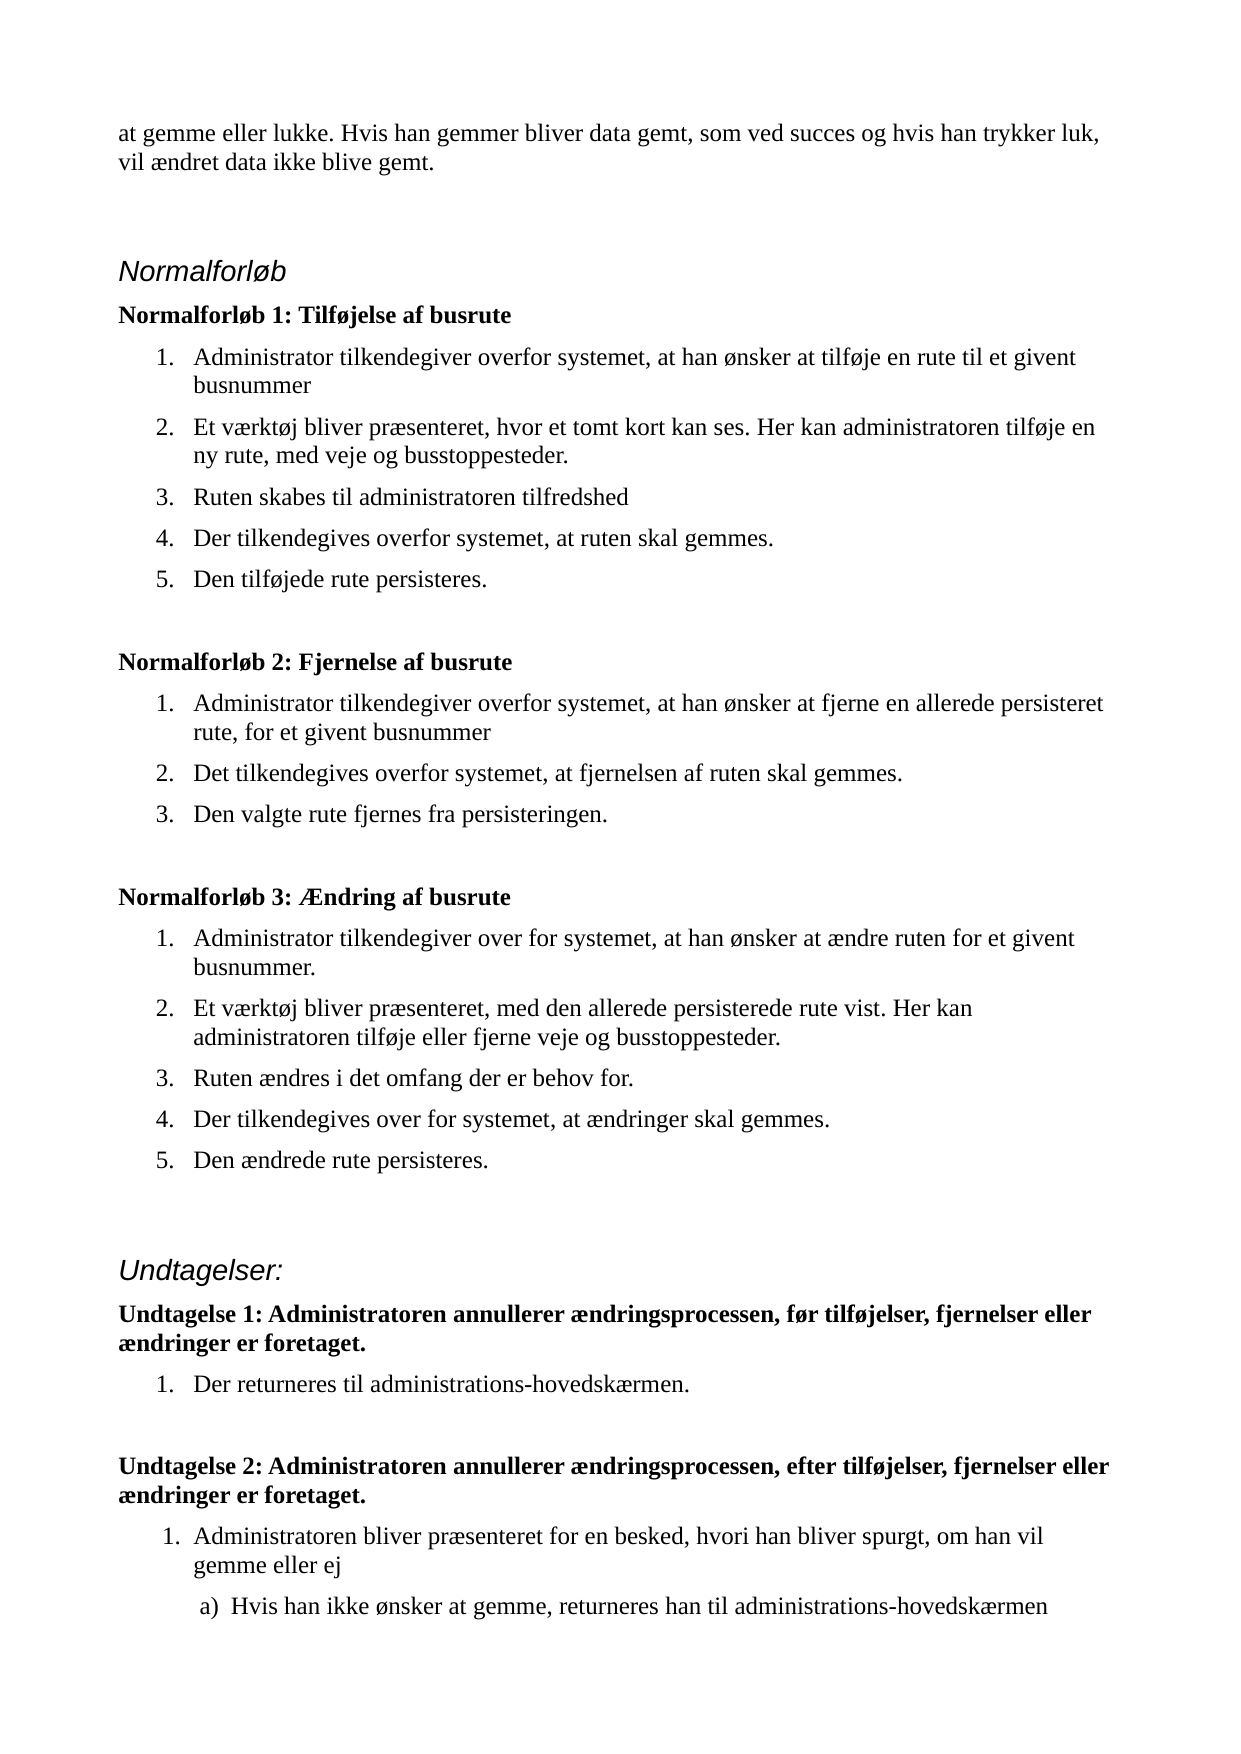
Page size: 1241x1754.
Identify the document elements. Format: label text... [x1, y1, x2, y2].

list Administrator tilkendegiver overfor systemet, at han ønsker at fjerne en allerede persisteret rute, for et givent busnummer [156, 688, 1122, 745]
text at gemme eller lukke. Hvis han gemmer bliver data gemt, som ved succes og hvis han trykker luk, vil ændret data ikke blive gemt. [118, 118, 1122, 176]
list Ruten skabes til administratoren tilfredshed [156, 482, 1122, 510]
list Den ændrede rute persisteres. [156, 1145, 1122, 1174]
list Der tilkendegives over for systemet, at ændringer skal gemmes. [156, 1104, 1122, 1133]
list Administrator tilkendegiver overfor systemet, at han ønsker at tilføje en rute til et givent busnummer [156, 342, 1122, 399]
text Normalforløb 1: Tilføjelse af busrute [118, 300, 1122, 329]
list Administratoren bliver præsenteret for en besked, hvori han bliver spurgt, om han vil gemme eller ej [156, 1521, 1122, 1579]
list Der tilkendegives overfor systemet, at ruten skal gemmes. [156, 523, 1122, 552]
list Ruten ændres i det omfang der er behov for. [156, 1063, 1122, 1092]
list Et værktøj bliver præsenteret, hvor et tomt kort kan ses. Her kan administratoren tilføje en ny rute, med veje og busstoppesteder. [156, 412, 1122, 469]
list Det tilkendegives overfor systemet, at fjernelsen af ruten skal gemmes. [156, 758, 1122, 787]
list Den tilføjede rute persisteres. [156, 564, 1122, 593]
text Undtagelse 1: Administratoren annullerer ændringsprocessen, før tilføjelser, fjernelser eller ændringer er foretaget. [118, 1299, 1122, 1356]
subtitle Undtagelser: [118, 1253, 1122, 1286]
text Normalforløb 2: Fjernelse af busrute [118, 647, 1122, 675]
list Administrator tilkendegiver over for systemet, at han ønsker at ændre ruten for et givent busnummer. [156, 923, 1122, 980]
subtitle Normalforløb [118, 254, 1122, 288]
text Undtagelse 2: Administratoren annullerer ændringsprocessen, efter tilføjelser, fjernelser eller ændringer er foretaget. [118, 1451, 1122, 1509]
text Normalforløb 3: Ændring af busrute [118, 882, 1122, 910]
list Hvis han ikke ønsker at gemme, returneres han til administrations-hovedskærmen [193, 1591, 1122, 1620]
list Der returneres til administrations-hovedskærmen. [156, 1369, 1122, 1398]
list Et værktøj bliver præsenteret, med den allerede persisterede rute vist. Her kan administratoren tilføje eller fjerne veje og busstoppesteder. [156, 993, 1122, 1050]
list Den valgte rute fjernes fra persisteringen. [156, 799, 1122, 828]
